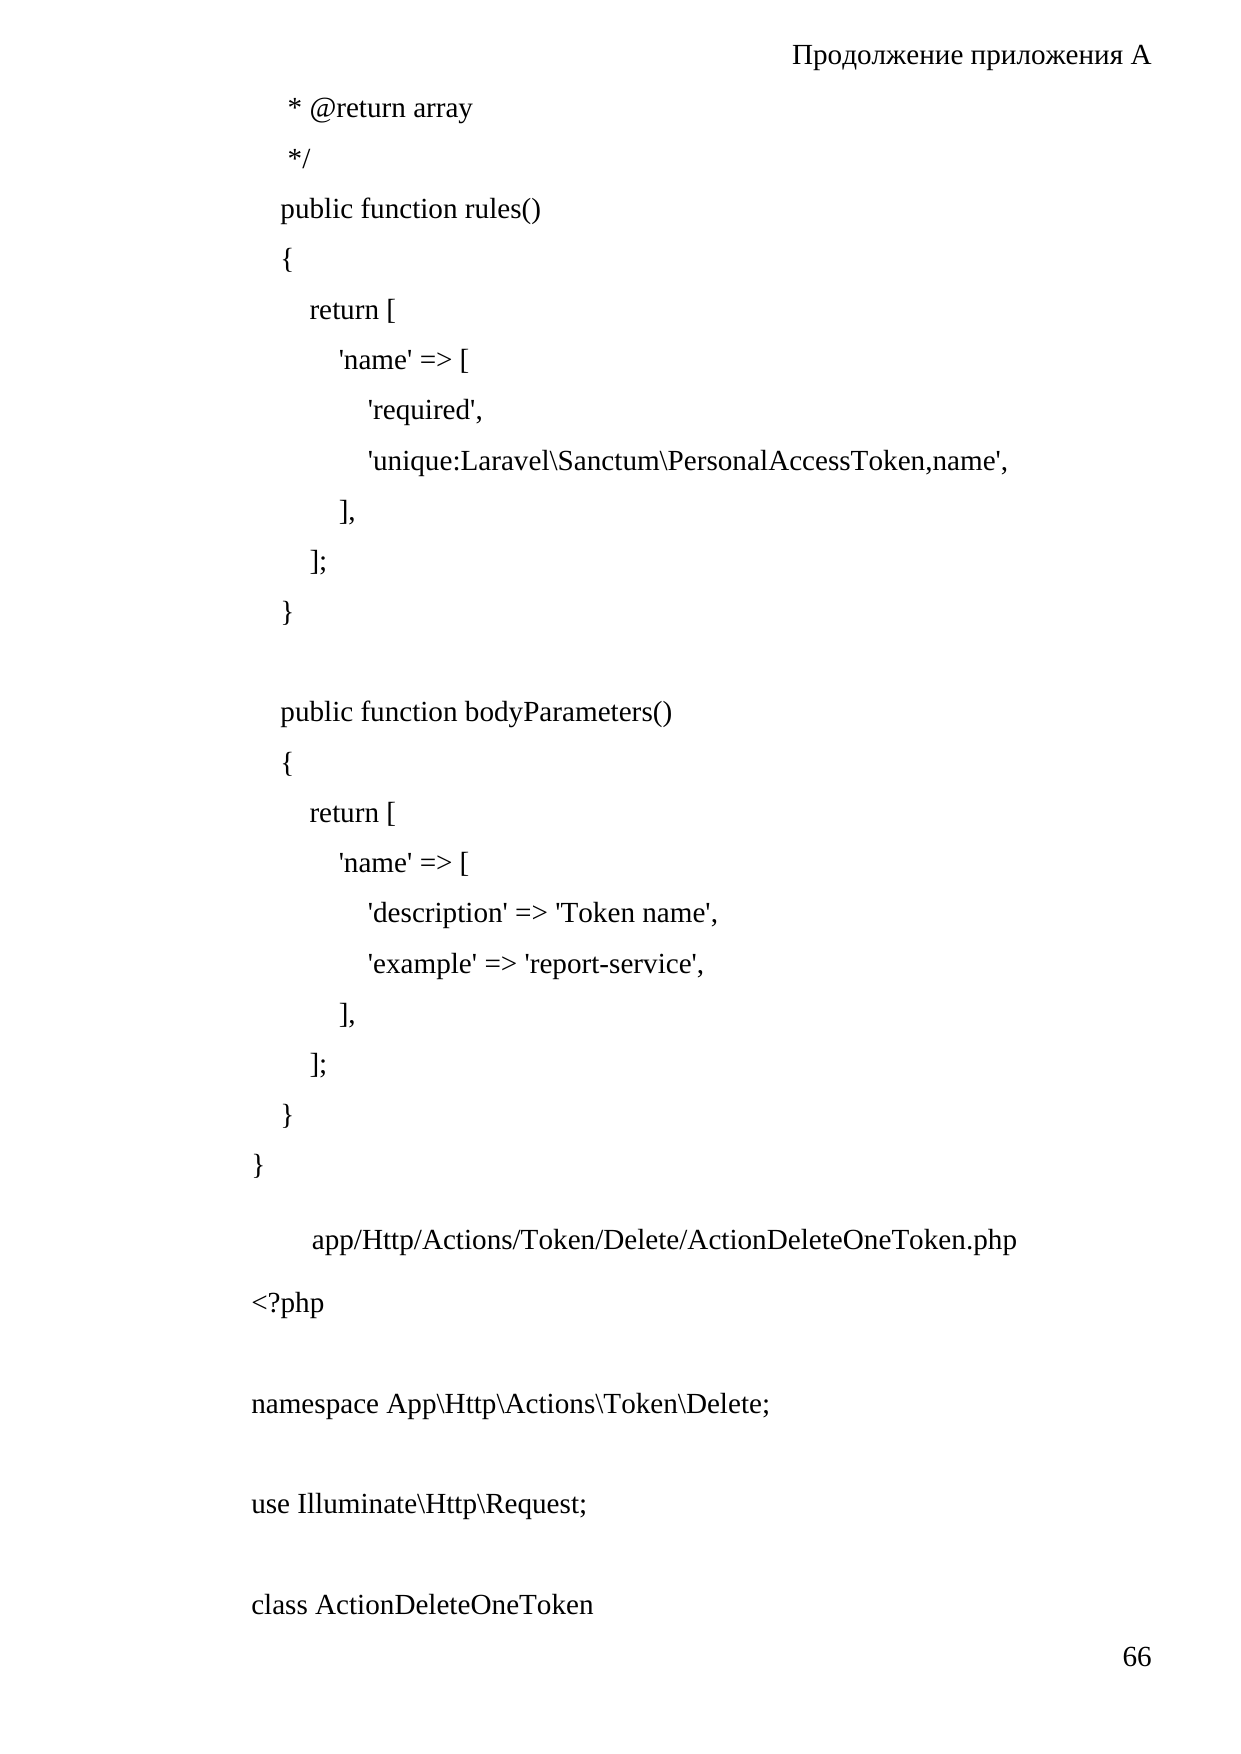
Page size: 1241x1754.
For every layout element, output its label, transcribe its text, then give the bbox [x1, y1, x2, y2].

text */ [177, 141, 1152, 174]
text <?php [177, 1285, 1152, 1319]
text } [177, 1147, 1152, 1181]
text 'unique:Laravel\Sanctum\PersonalAccessToken,name', [177, 443, 1152, 476]
text ], [177, 996, 1152, 1030]
text return [ [177, 795, 1152, 828]
text return [ [177, 292, 1152, 325]
text { [177, 745, 1152, 778]
text * @return array [177, 91, 1152, 124]
text ], [177, 493, 1152, 527]
text 'required', [177, 392, 1152, 426]
text } [177, 1097, 1152, 1130]
text 'name' => [ [177, 845, 1152, 879]
text ]; [177, 1047, 1152, 1080]
text namespace App\Http\Actions\Token\Delete; [177, 1386, 1152, 1419]
text 'description' => 'Token name', [177, 896, 1152, 929]
text } [177, 594, 1152, 627]
text 'example' => 'report-service', [177, 946, 1152, 979]
subtitle app/Http/Actions/Token/Delete/ActionDeleteOneToken.php [177, 1222, 1152, 1256]
text public function bodyParameters() [177, 694, 1152, 728]
text class ActionDeleteOneToken [177, 1587, 1152, 1621]
text { [177, 242, 1152, 275]
text ]; [177, 543, 1152, 577]
text 'name' => [ [177, 342, 1152, 376]
text public function rules() [177, 191, 1152, 225]
text use Illuminate\Http\Request; [177, 1487, 1152, 1520]
